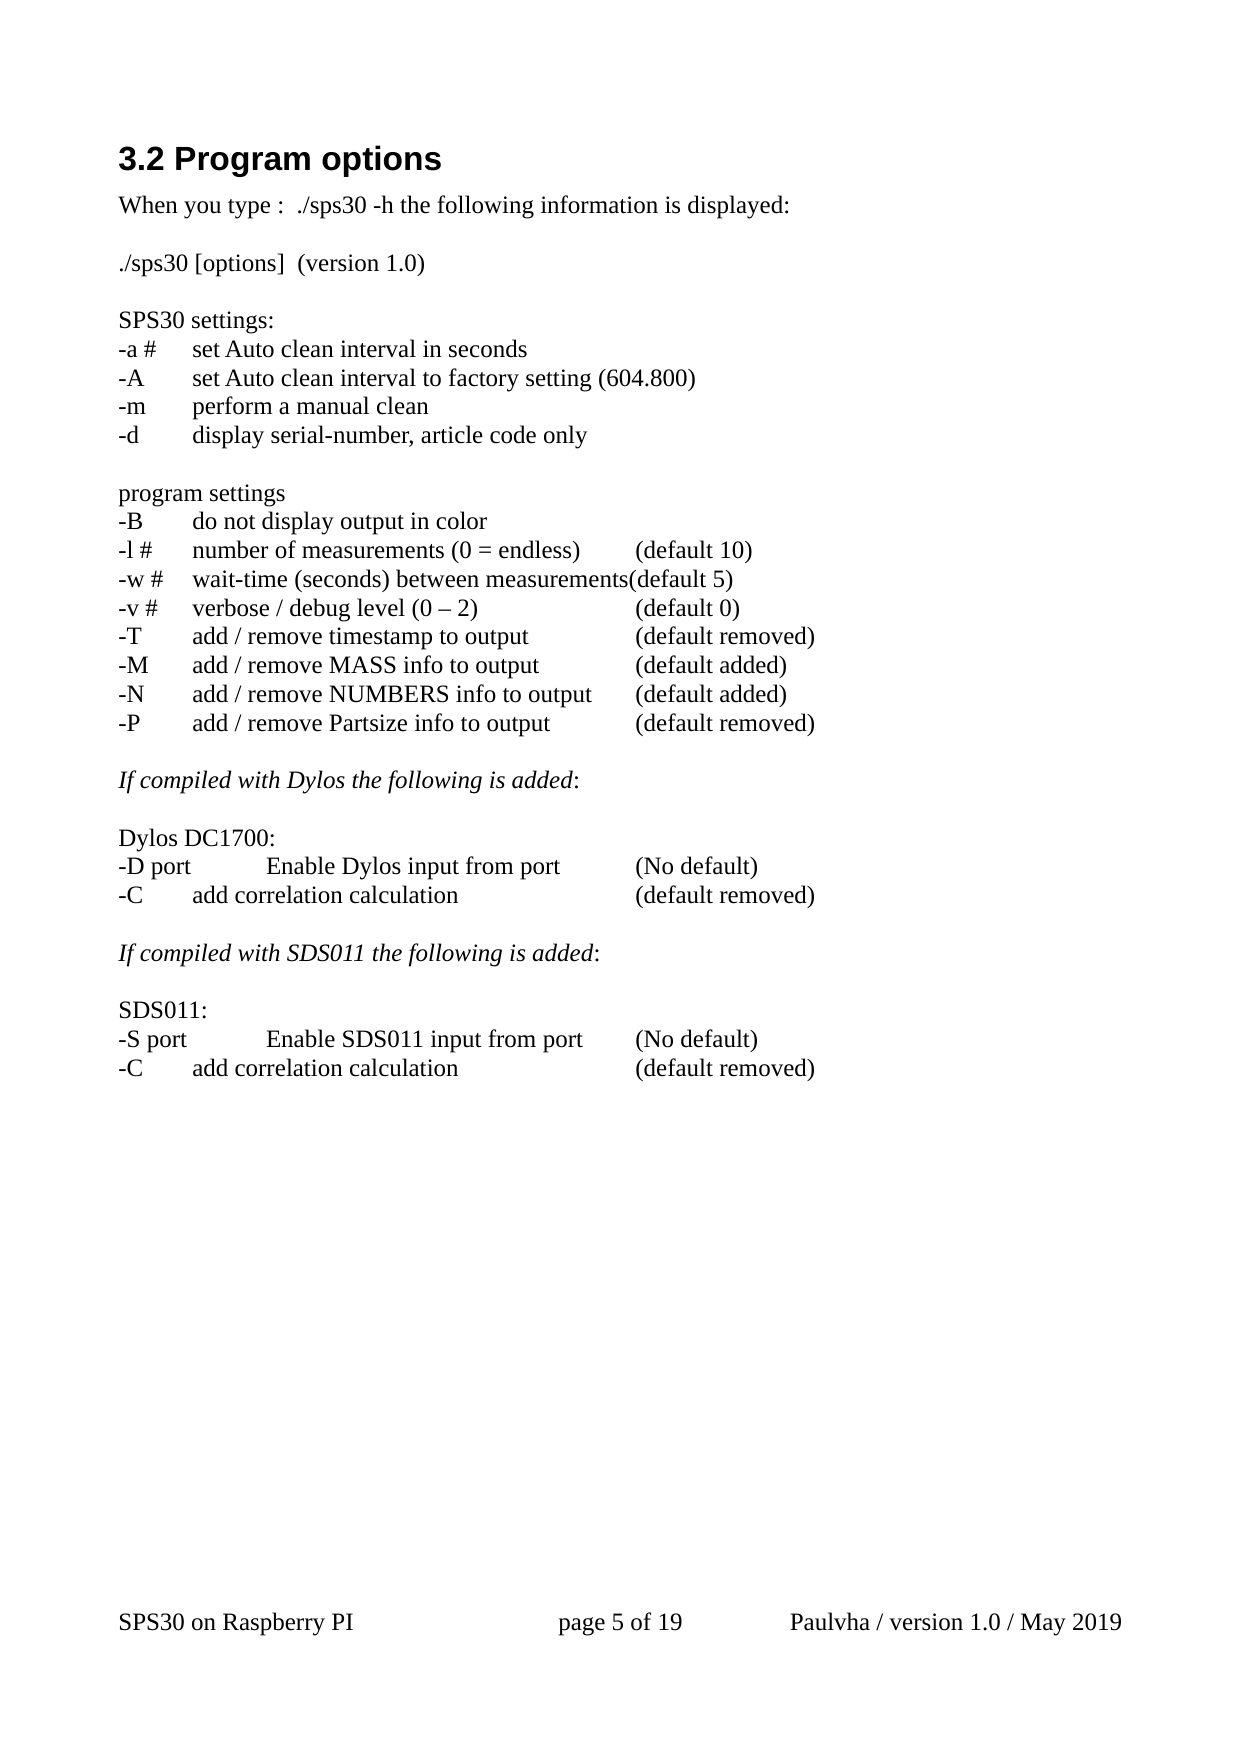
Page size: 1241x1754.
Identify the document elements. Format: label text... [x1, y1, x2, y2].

text -C add correlation calculation (default removed) [118, 1053, 1122, 1081]
text When you type : ./sps30 -h the following information is displayed: [118, 190, 1122, 219]
text SPS30 settings: [118, 305, 1122, 334]
subtitle 3.2 Program options [118, 139, 1122, 178]
text ./sps30 [options] (version 1.0) [118, 248, 1122, 276]
text -m perform a manual clean [118, 391, 1122, 420]
text -N add / remove NUMBERS info to output (default added) [118, 679, 1122, 708]
text -B do not display output in color [118, 506, 1122, 535]
text SDS011: [118, 995, 1122, 1024]
text -a # set Auto clean interval in seconds [118, 334, 1122, 363]
text -T add / remove timestamp to output (default removed) [118, 621, 1122, 650]
text -D port Enable Dylos input from port (No default) [118, 851, 1122, 880]
text -w # wait-time (seconds) between measurements(default 5) [118, 564, 1122, 593]
text -M add / remove MASS info to output (default added) [118, 650, 1122, 679]
text -d display serial-number, article code only [118, 420, 1122, 449]
text -l # number of measurements (0 = endless) (default 10) [118, 535, 1122, 564]
text If compiled with Dylos the following is added: [118, 765, 1122, 794]
text -S port Enable SDS011 input from port (No default) [118, 1024, 1122, 1053]
text -A set Auto clean interval to factory setting (604.800) [118, 363, 1122, 391]
text If compiled with SDS011 the following is added: [118, 938, 1122, 966]
text -P add / remove Partsize info to output (default removed) [118, 708, 1122, 736]
text -v # verbose / debug level (0 – 2) (default 0) [118, 593, 1122, 621]
text Dylos DC1700: [118, 823, 1122, 851]
text program settings [118, 478, 1122, 506]
text -C add correlation calculation (default removed) [118, 880, 1122, 909]
